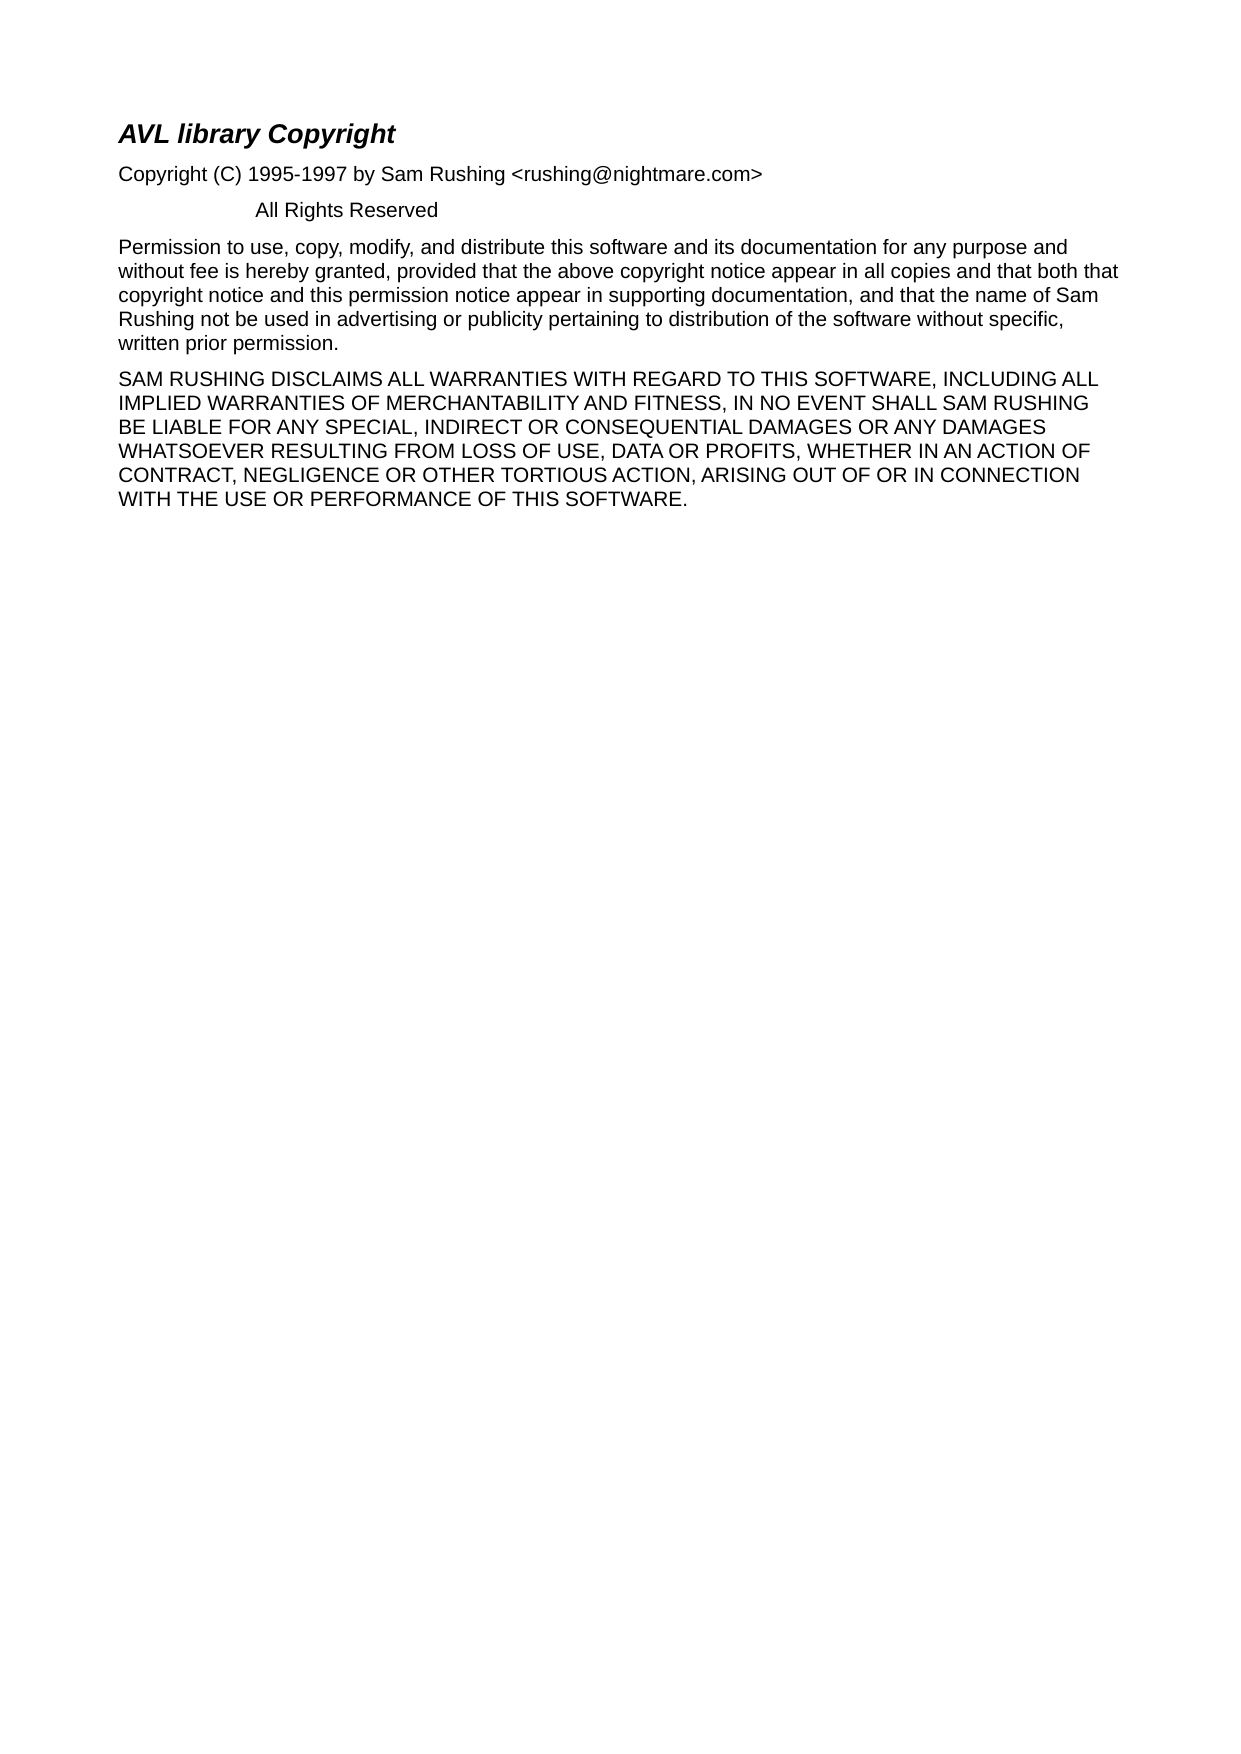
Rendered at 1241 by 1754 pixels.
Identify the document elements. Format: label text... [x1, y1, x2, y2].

text All Rights Reserved [118, 198, 1122, 222]
text Permission to use, copy, modify, and distribute this software and its documentation for any purpose and without fee is hereby granted, provided that the above copyright notice appear in all copies and that both that copyright notice and this permission notice appear in supporting documentation, and that the name of Sam Rushing not be used in advertising or publicity pertaining to distribution of the software without specific, written prior permission. [118, 235, 1122, 354]
subtitle AVL library Copyright [118, 118, 1122, 149]
text Copyright (C) 1995-1997 by Sam Rushing <rushing@nightmare.com> [118, 162, 1122, 186]
text SAM RUSHING DISCLAIMS ALL WARRANTIES WITH REGARD TO THIS SOFTWARE, INCLUDING ALL IMPLIED WARRANTIES OF MERCHANTABILITY AND FITNESS, IN NO EVENT SHALL SAM RUSHING BE LIABLE FOR ANY SPECIAL, INDIRECT OR CONSEQUENTIAL DAMAGES OR ANY DAMAGES WHATSOEVER RESULTING FROM LOSS OF USE, DATA OR PROFITS, WHETHER IN AN ACTION OF CONTRACT, NEGLIGENCE OR OTHER TORTIOUS ACTION, ARISING OUT OF OR IN CONNECTION WITH THE USE OR PERFORMANCE OF THIS SOFTWARE. [118, 367, 1122, 511]
